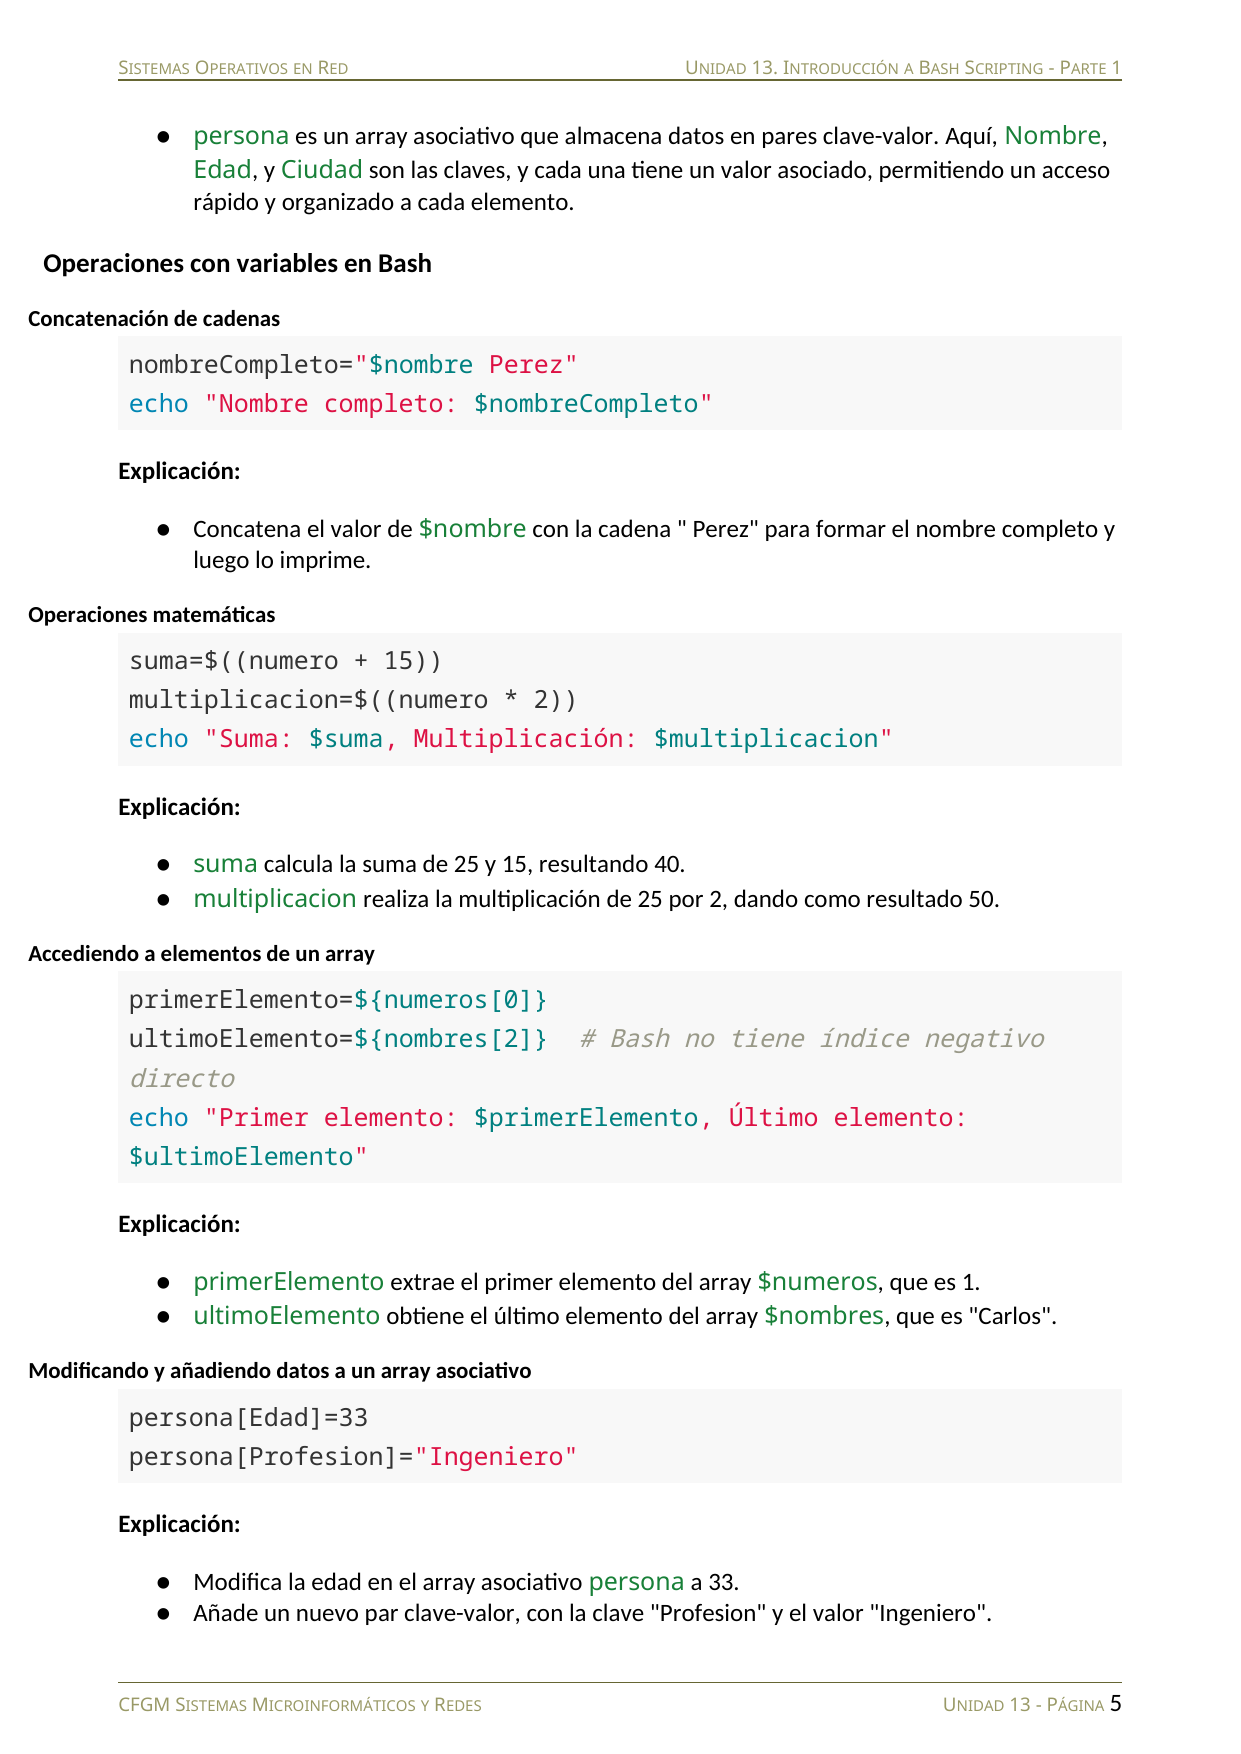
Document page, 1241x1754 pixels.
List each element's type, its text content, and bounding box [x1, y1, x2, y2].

table_header nombreCompleto="$nombre Perez" echo "Nombre completo: $nombreCompleto" [118, 336, 1122, 430]
table_header primerElemento=${numeros[0]} ultimoElemento=${nombres[2]} # Bash no tiene índice negativo directo echo "Primer elemento: $primerElemento, Último elemento: $ultimoElemento" [118, 971, 1122, 1183]
list Modifica la edad en el array asociativo persona a 33. [156, 1563, 1122, 1597]
list multiplicacion realiza la multiplicación de 25 por 2, dando como resultado 50. [156, 880, 1122, 914]
list persona es un array asociativo que almacena datos en pares clave-valor. Aquí, Nombre, Edad, y Ciudad son las claves, y cada una tiene un valor asociado, permitiendo un acceso rápido y organizado a cada elemento. [156, 118, 1122, 217]
table_header persona[Edad]=33 persona[Profesion]="Ingeniero" [118, 1389, 1122, 1483]
list Concatena el valor de $nombre con la cadena " Perez" para formar el nombre completo y luego lo imprime. [156, 511, 1122, 575]
subtitle Operaciones con variables en Bash [43, 246, 1122, 279]
table_header suma=$((numero + 15)) multiplicacion=$((numero * 2)) echo "Suma: $suma, Multiplicación: $multiplicacion" [118, 633, 1122, 766]
text Explicación: [118, 1508, 1122, 1538]
list primerElemento extrae el primer elemento del array $numeros, que es 1. [156, 1263, 1122, 1298]
text Explicación: [118, 1208, 1122, 1238]
subtitle Modificando y añadiendo datos a un array asociativo [28, 1357, 1122, 1385]
list suma calcula la suma de 25 y 15, resultando 40. [156, 846, 1122, 880]
text Explicación: [118, 455, 1122, 486]
list Añade un nuevo par clave-valor, con la clave "Profesion" y el valor "Ingeniero". [156, 1597, 1122, 1628]
subtitle Concatenación de cadenas [28, 304, 1122, 332]
list ultimoElemento obtiene el último elemento del array $nombres, que es "Carlos". [156, 1298, 1122, 1332]
text Explicación: [118, 791, 1122, 821]
subtitle Operaciones matemáticas [28, 600, 1122, 628]
subtitle Accediendo a elementos de un array [28, 939, 1122, 967]
